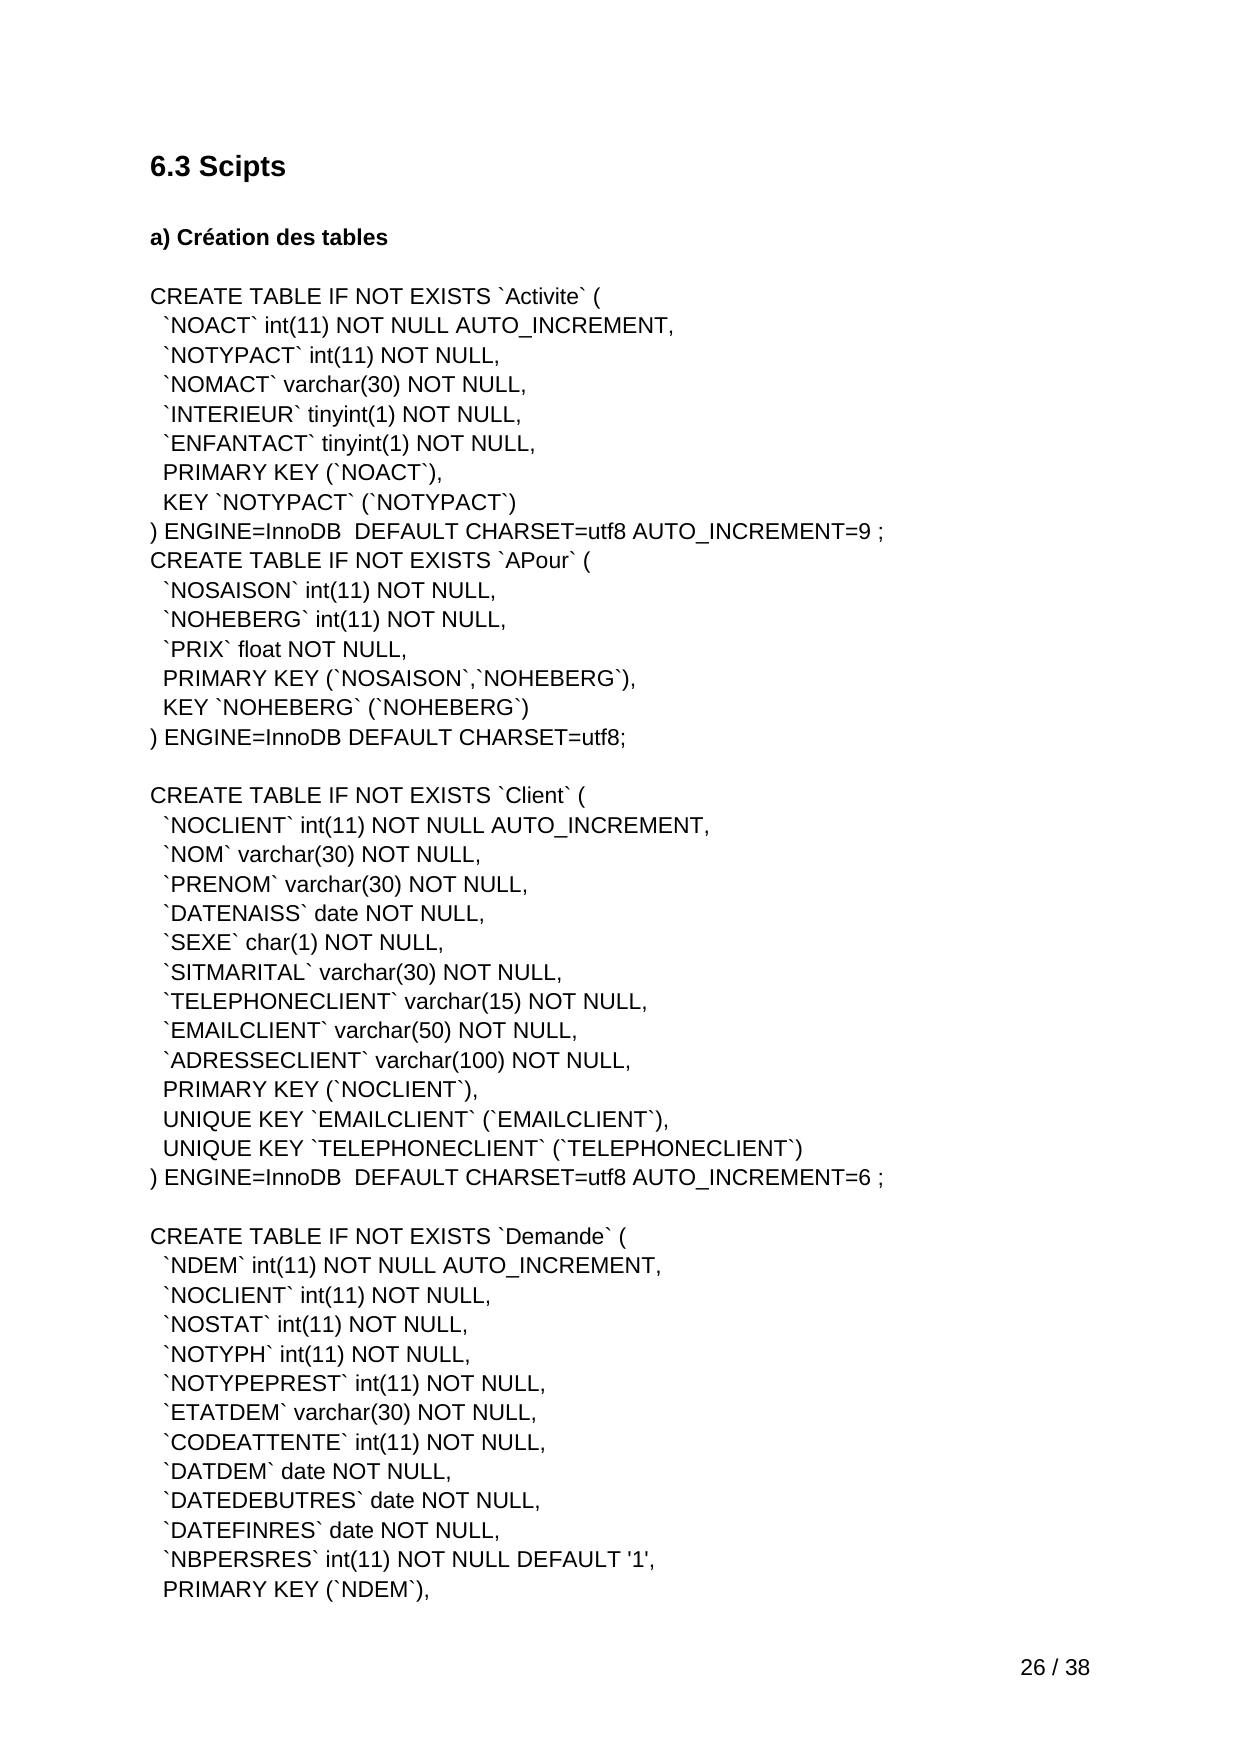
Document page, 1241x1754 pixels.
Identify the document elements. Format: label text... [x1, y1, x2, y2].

text `CODEATTENTE` int(11) NOT NULL, [150, 1429, 1090, 1455]
text PRIMARY KEY (`NDEM`), [150, 1576, 1090, 1602]
text `PRIX` float NOT NULL, [150, 636, 1090, 662]
text UNIQUE KEY `TELEPHONECLIENT` (`TELEPHONECLIENT`) [150, 1136, 1090, 1161]
text PRIMARY KEY (`NOCLIENT`), [150, 1077, 1090, 1103]
text KEY `NOTYPACT` (`NOTYPACT`) [150, 489, 1090, 515]
text `SEXE` char(1) NOT NULL, [150, 930, 1090, 956]
text `PRENOM` varchar(30) NOT NULL, [150, 871, 1090, 897]
text KEY `NOHEBERG` (`NOHEBERG`) [150, 695, 1090, 721]
text PRIMARY KEY (`NOACT`), [150, 460, 1090, 486]
text `EMAILCLIENT` varchar(50) NOT NULL, [150, 1018, 1090, 1044]
text `NOHEBERG` int(11) NOT NULL, [150, 607, 1090, 633]
text `NOM` varchar(30) NOT NULL, [150, 842, 1090, 868]
text UNIQUE KEY `EMAILCLIENT` (`EMAILCLIENT`), [150, 1106, 1090, 1132]
text `ADRESSECLIENT` varchar(100) NOT NULL, [150, 1048, 1090, 1073]
text `ENFANTACT` tinyint(1) NOT NULL, [150, 431, 1090, 456]
subtitle 6.3 Scipts [150, 150, 1090, 183]
text `TELEPHONECLIENT` varchar(15) NOT NULL, [150, 989, 1090, 1014]
text `NOTYPH` int(11) NOT NULL, [150, 1341, 1090, 1367]
text `NOCLIENT` int(11) NOT NULL AUTO_INCREMENT, [150, 813, 1090, 838]
text `NOTYPEPREST` int(11) NOT NULL, [150, 1371, 1090, 1396]
text CREATE TABLE IF NOT EXISTS `APour` ( [150, 548, 1090, 574]
text `NOSAISON` int(11) NOT NULL, [150, 578, 1090, 603]
text ) ENGINE=InnoDB DEFAULT CHARSET=utf8 AUTO_INCREMENT=9 ; [150, 519, 1090, 544]
text `NBPERSRES` int(11) NOT NULL DEFAULT '1', [150, 1547, 1090, 1573]
text `DATENAISS` date NOT NULL, [150, 901, 1090, 926]
text ) ENGINE=InnoDB DEFAULT CHARSET=utf8 AUTO_INCREMENT=6 ; [150, 1165, 1090, 1191]
text `DATDEM` date NOT NULL, [150, 1459, 1090, 1484]
text `NDEM` int(11) NOT NULL AUTO_INCREMENT, [150, 1253, 1090, 1279]
text `DATEFINRES` date NOT NULL, [150, 1518, 1090, 1543]
text `ETATDEM` varchar(30) NOT NULL, [150, 1400, 1090, 1426]
text ) ENGINE=InnoDB DEFAULT CHARSET=utf8; [150, 724, 1090, 750]
text `NOTYPACT` int(11) NOT NULL, [150, 343, 1090, 368]
text `NOACT` int(11) NOT NULL AUTO_INCREMENT, [150, 313, 1090, 339]
text `NOCLIENT` int(11) NOT NULL, [150, 1283, 1090, 1308]
text `SITMARITAL` varchar(30) NOT NULL, [150, 959, 1090, 985]
text CREATE TABLE IF NOT EXISTS `Client` ( [150, 783, 1090, 809]
text `INTERIEUR` tinyint(1) NOT NULL, [150, 401, 1090, 427]
text CREATE TABLE IF NOT EXISTS `Activite` ( [150, 284, 1090, 309]
text PRIMARY KEY (`NOSAISON`,`NOHEBERG`), [150, 666, 1090, 691]
text `NOSTAT` int(11) NOT NULL, [150, 1312, 1090, 1338]
text CREATE TABLE IF NOT EXISTS `Demande` ( [150, 1224, 1090, 1249]
text `DATEDEBUTRES` date NOT NULL, [150, 1488, 1090, 1514]
text a) Création des tables [150, 225, 1090, 251]
text `NOMACT` varchar(30) NOT NULL, [150, 372, 1090, 398]
